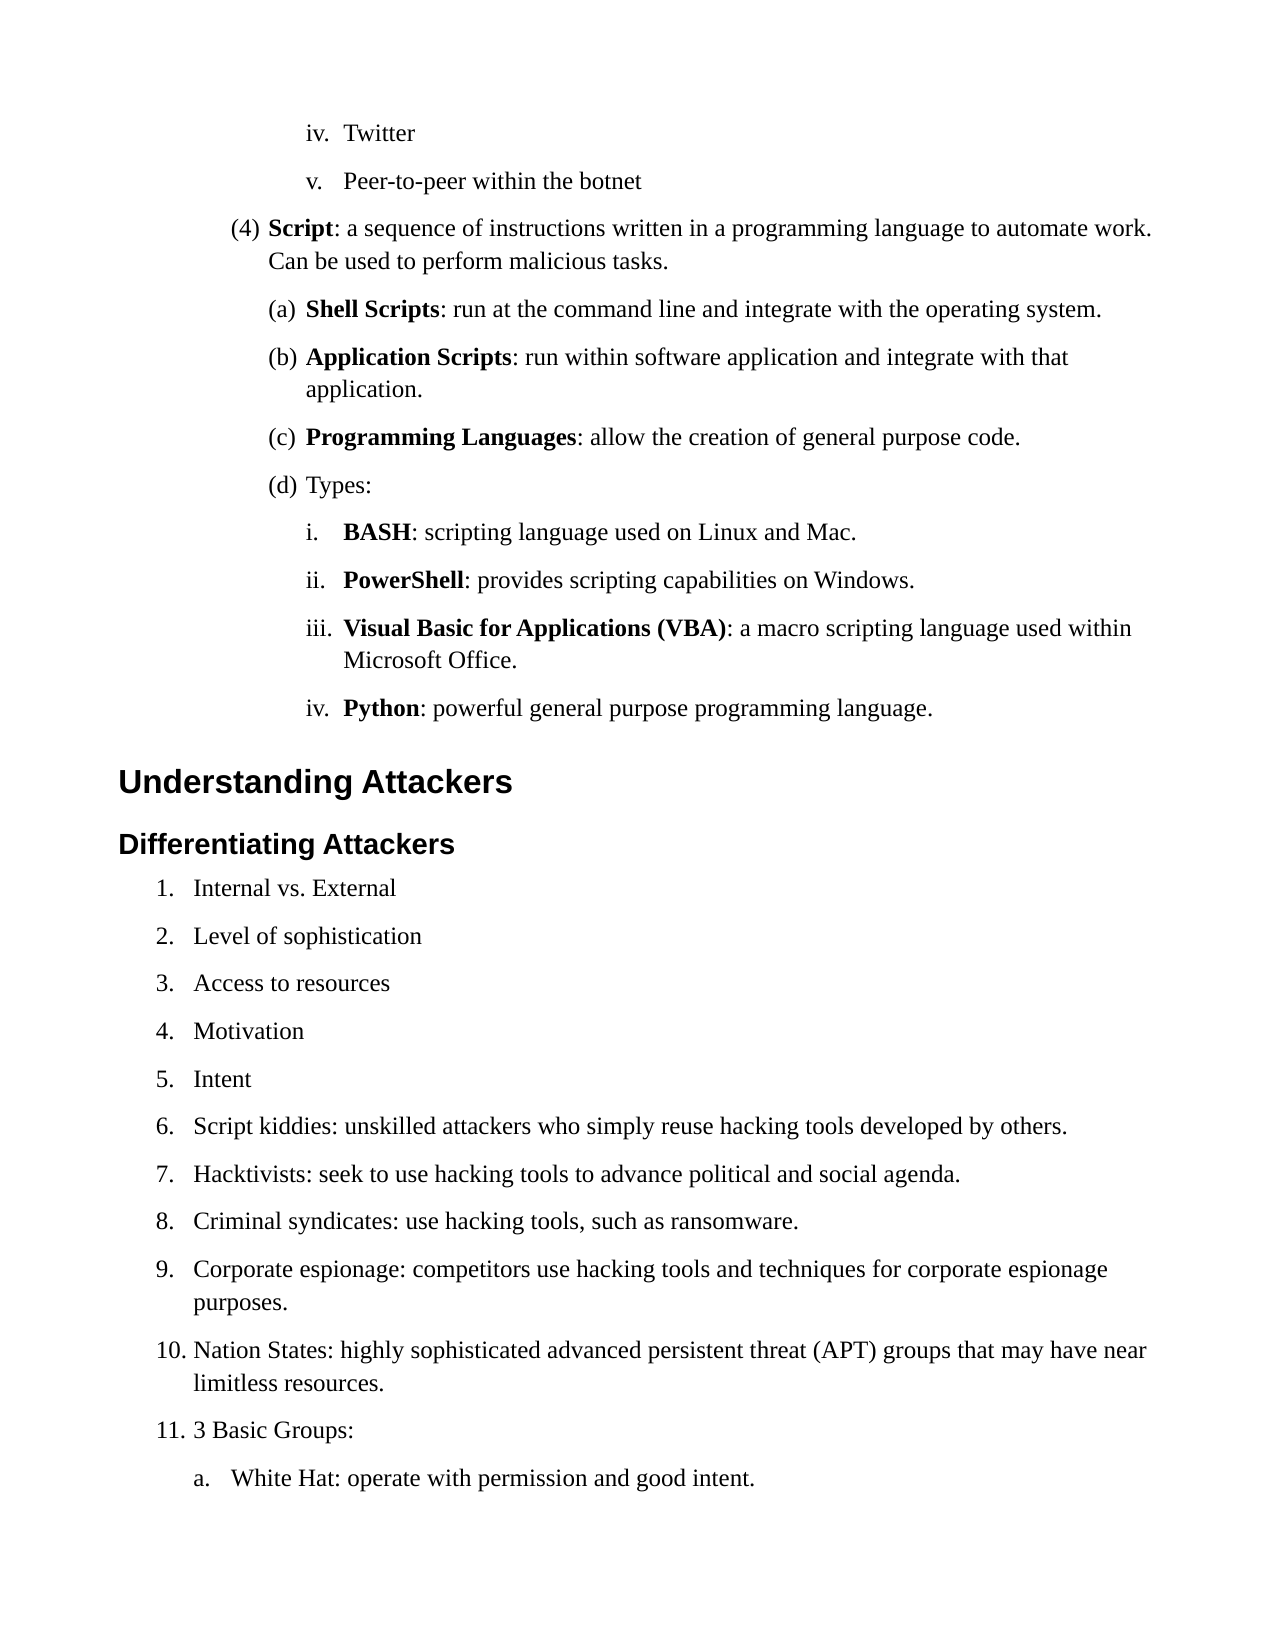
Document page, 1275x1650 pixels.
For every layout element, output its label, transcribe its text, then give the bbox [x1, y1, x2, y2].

list White Hat: operate with permission and good intent. [193, 1463, 1157, 1492]
list Level of sophistication [156, 921, 1157, 949]
list 3 Basic Groups: [156, 1415, 1157, 1444]
list BASH: scripting language used on Linux and Mac. [306, 517, 1157, 546]
list Twitter [306, 118, 1157, 147]
list Visual Basic for Applications (VBA): a macro scripting language used within Microsoft Office. [306, 613, 1157, 674]
list Access to resources [156, 968, 1157, 997]
list PowerShell: provides scripting capabilities on Windows. [306, 565, 1157, 594]
list Peer-to-peer within the botnet [306, 166, 1157, 194]
list Script kiddies: unskilled attackers who simply reuse hacking tools developed by others. [156, 1111, 1157, 1140]
list Programming Languages: allow the creation of general purpose code. [268, 422, 1157, 451]
list Script: a sequence of instructions written in a programming language to automate work. Can be used to perform malicious tasks. [231, 213, 1157, 275]
list Internal vs. External [156, 873, 1157, 902]
list Motivation [156, 1016, 1157, 1045]
list Hacktivists: seek to use hacking tools to advance political and social agenda. [156, 1159, 1157, 1188]
list Intent [156, 1064, 1157, 1092]
subtitle Differentiating Attackers [118, 827, 1157, 861]
list Criminal syndicates: use hacking tools, such as ransomware. [156, 1206, 1157, 1235]
list Nation States: highly sophisticated advanced persistent threat (APT) groups that may have near limitless resources. [156, 1335, 1157, 1396]
list Shell Scripts: run at the command line and integrate with the operating system. [268, 294, 1157, 323]
list Corporate espionage: competitors use hacking tools and techniques for corporate espionage purposes. [156, 1254, 1157, 1316]
list Python: powerful general purpose programming language. [306, 693, 1157, 722]
subtitle Understanding Attackers [118, 762, 1157, 800]
list Application Scripts: run within software application and integrate with that application. [268, 342, 1157, 403]
list Types: [268, 470, 1157, 498]
